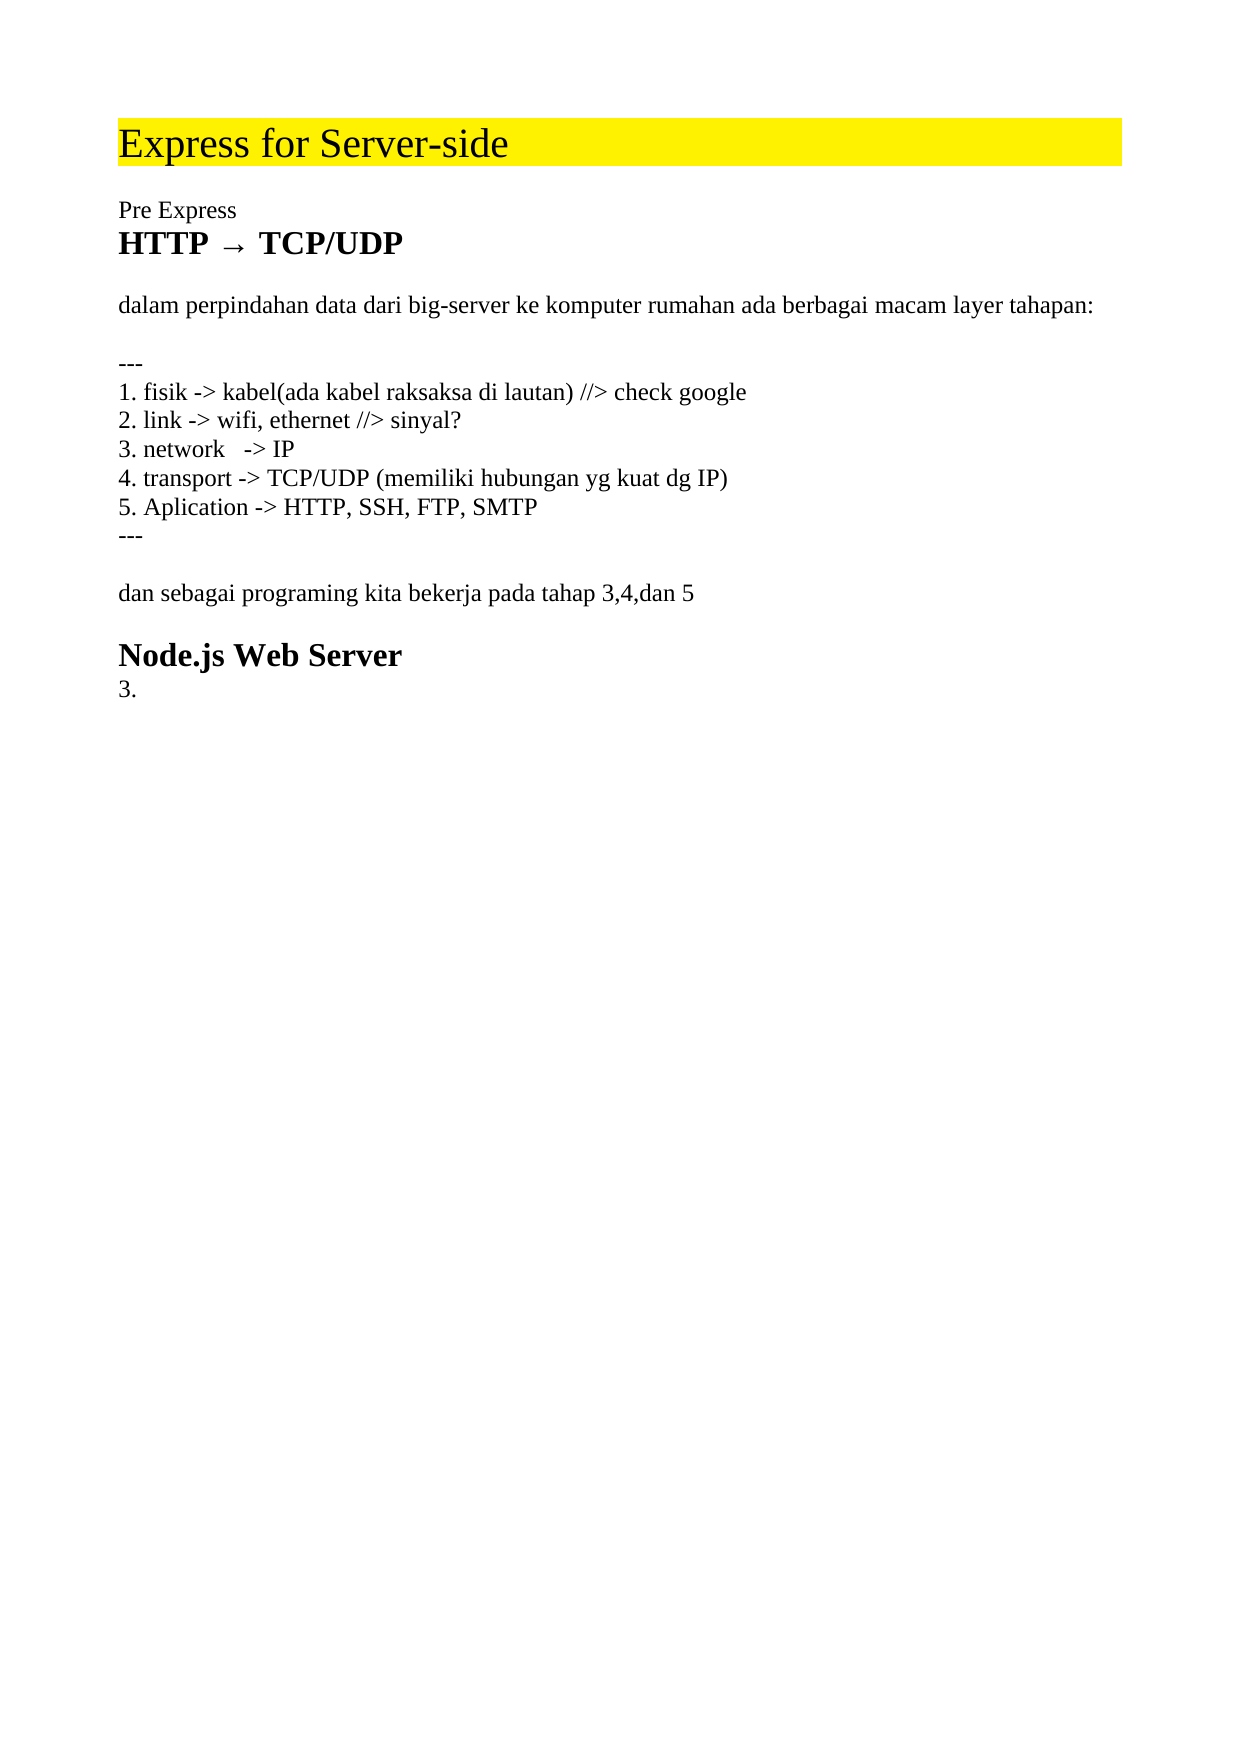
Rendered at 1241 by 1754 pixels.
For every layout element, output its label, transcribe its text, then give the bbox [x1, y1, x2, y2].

text dan sebagai programing kita bekerja pada tahap 3,4,dan 5 [118, 578, 1122, 607]
text Pre Express [118, 195, 1122, 223]
text 2. link -> wifi, ethernet //> sinyal? [118, 406, 1122, 434]
text Express for Server-side [118, 118, 1122, 166]
text HTTP → TCP/UDP [118, 223, 1122, 262]
text 4. transport -> TCP/UDP (memiliki hubungan yg kuat dg IP) [118, 463, 1122, 492]
text 3. network -> IP [118, 434, 1122, 463]
text Node.js Web Server [118, 636, 1122, 674]
text --- [118, 521, 1122, 549]
text 3. [118, 674, 1122, 703]
text 5. Aplication -> HTTP, SSH, FTP, SMTP [118, 492, 1122, 521]
text dalam perpindahan data dari big-server ke komputer rumahan ada berbagai macam layer tahapan: [118, 291, 1122, 319]
text --- [118, 348, 1122, 377]
text 1. fisik -> kabel(ada kabel raksaksa di lautan) //> check google [118, 377, 1122, 406]
